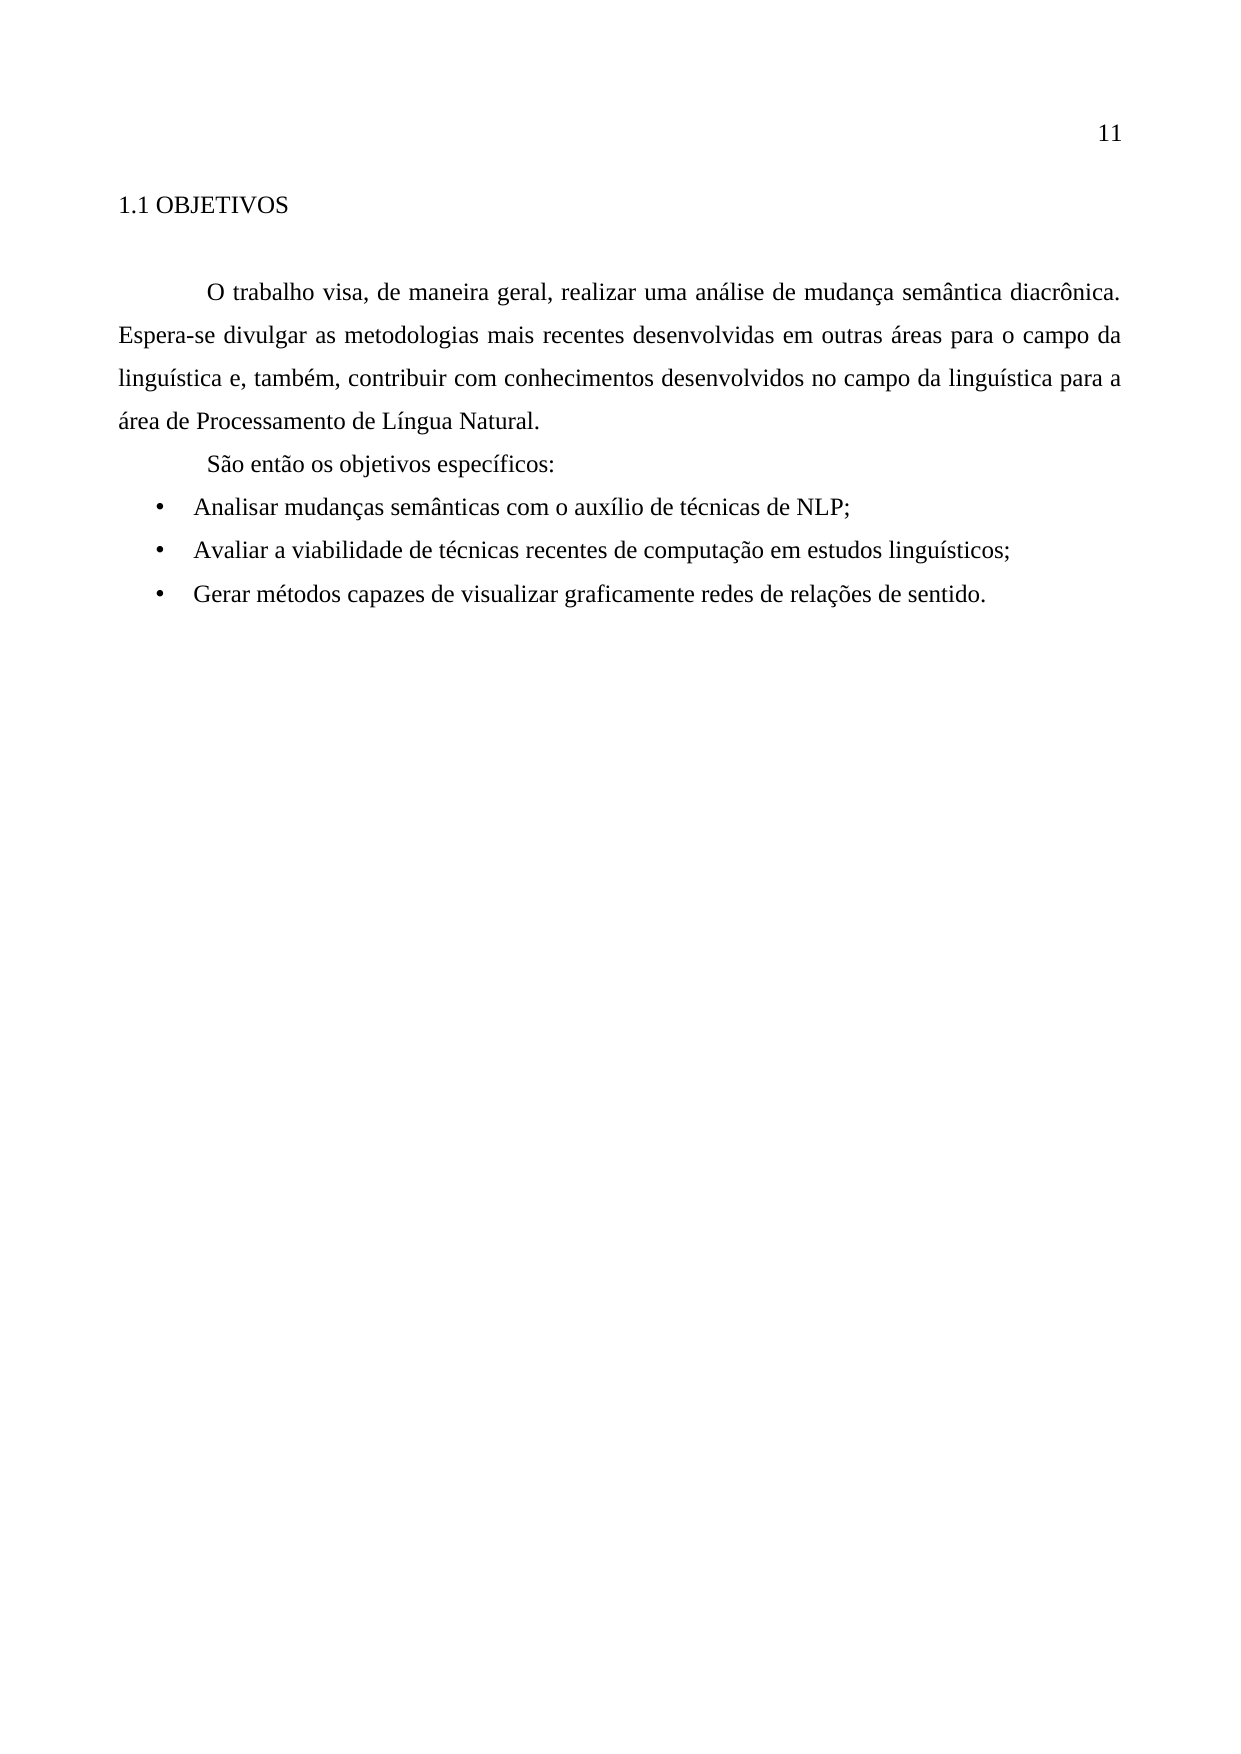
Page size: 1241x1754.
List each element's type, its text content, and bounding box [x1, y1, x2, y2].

text O trabalho visa, de maneira geral, realizar uma análise de mudança semântica diacrônica. Espera-se divulgar as metodologias mais recentes desenvolvidas em outras áreas para o campo da linguística e, também, contribuir com conhecimentos desenvolvidos no campo da linguística para a área de Processamento de Língua Natural. [118, 277, 1122, 435]
text São então os objetivos específicos: [118, 449, 1122, 478]
list Analisar mudanças semânticas com o auxílio de técnicas de NLP; [156, 492, 1122, 521]
subtitle 1.1 Objetivos [118, 191, 1122, 219]
list Avaliar a viabilidade de técnicas recentes de computação em estudos linguísticos; [156, 536, 1122, 564]
list Gerar métodos capazes de visualizar graficamente redes de relações de sentido. [156, 579, 1122, 607]
